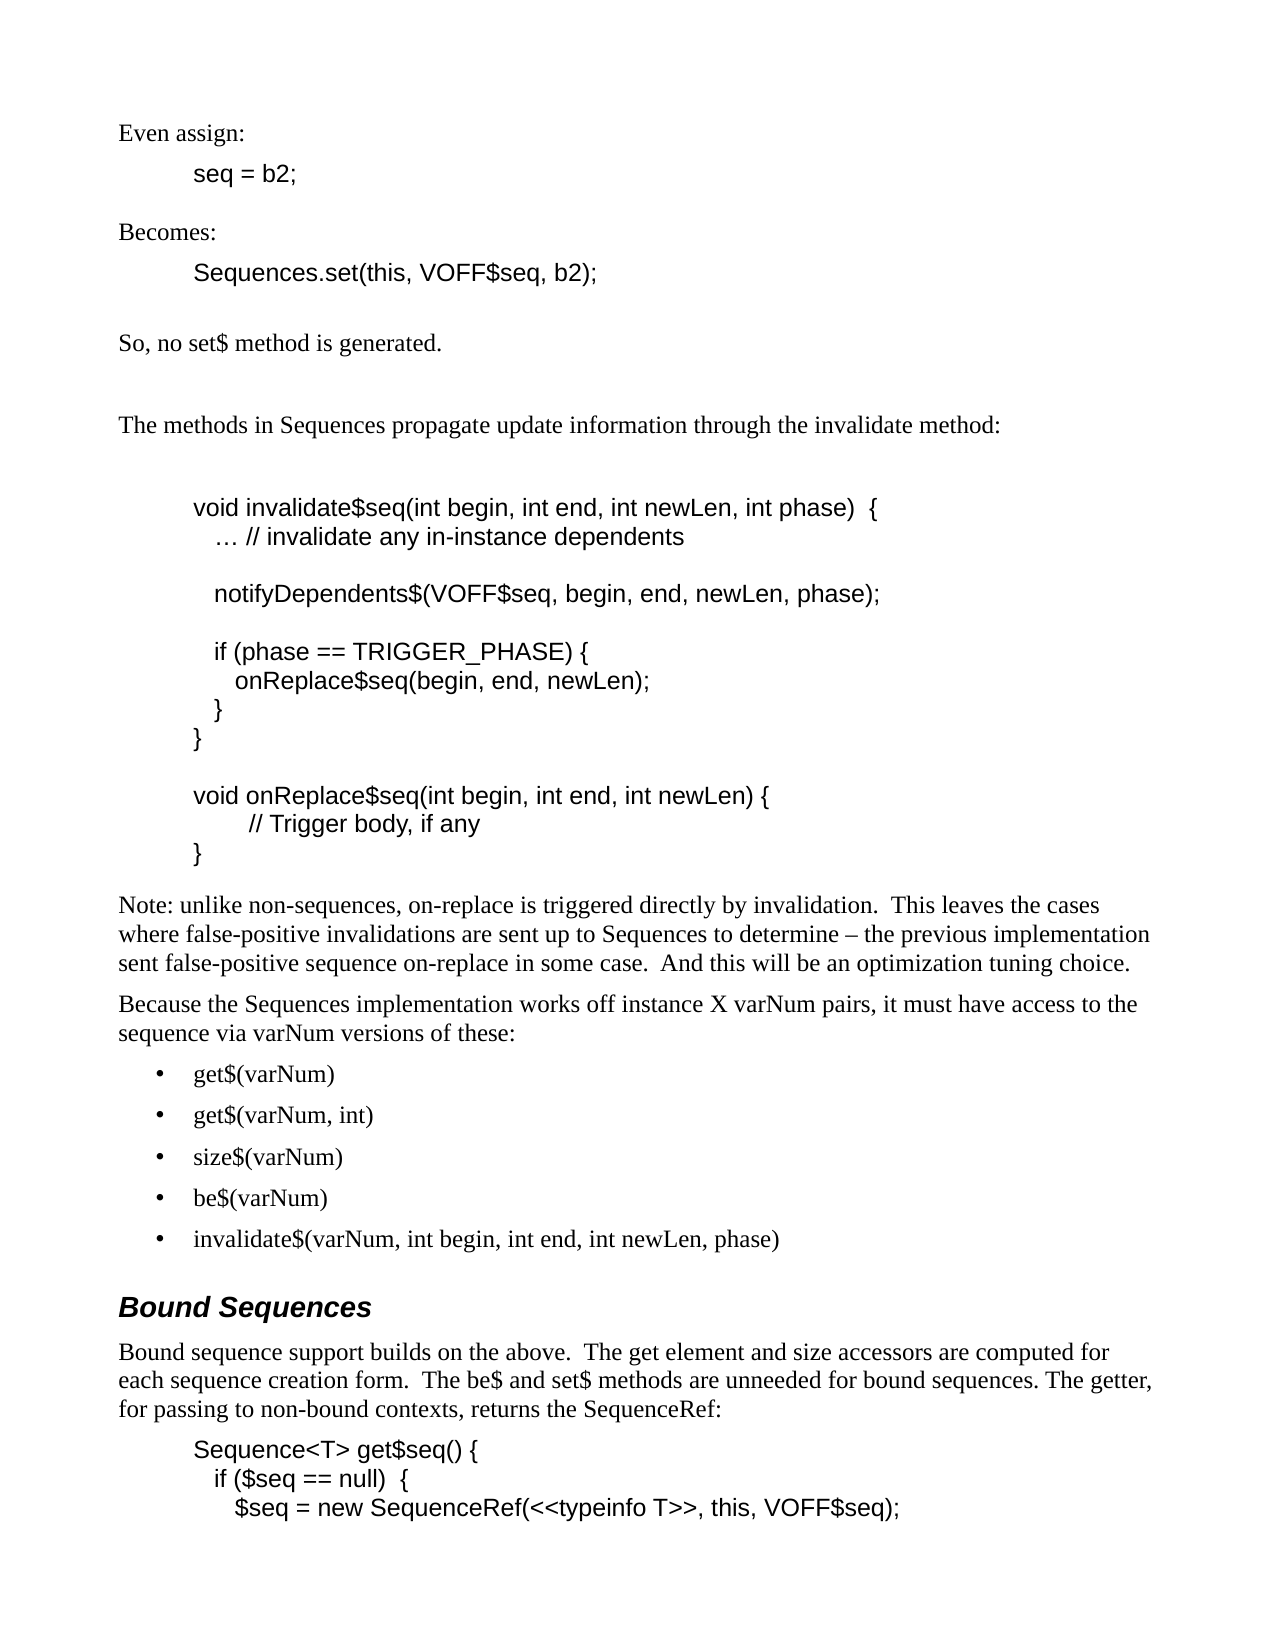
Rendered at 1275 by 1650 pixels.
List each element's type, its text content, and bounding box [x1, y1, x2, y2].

text The methods in Sequences propagate update information through the invalidate method: [118, 411, 1157, 439]
subtitle Bound Sequences [118, 1291, 1157, 1324]
list be$(varNum) [156, 1183, 1157, 1212]
text Sequences.set(this, VOFF$seq, b2); [193, 258, 1157, 287]
text Becomes: [118, 217, 1157, 246]
text Sequence<T> get$seq() { if ($seq == null) { $seq = new SequenceRef(<<typeinfo T>>, this, VOFF$seq); [193, 1435, 1157, 1522]
text } [193, 694, 1157, 723]
text onReplace$seq(begin, end, newLen); [193, 666, 1157, 694]
list size$(varNum) [156, 1142, 1157, 1171]
list get$(varNum) [156, 1059, 1157, 1088]
text } [193, 723, 1157, 752]
text Bound sequence support builds on the above. The get element and size accessors are computed for each sequence creation form. The be$ and set$ methods are unneeded for bound sequences. The getter, for passing to non-bound contexts, returns the SequenceRef: [118, 1337, 1157, 1423]
text if (phase == TRIGGER_PHASE) { [193, 637, 1157, 666]
text So, no set$ method is generated. [118, 328, 1157, 357]
text } [193, 838, 1157, 867]
text Note: unlike non-sequences, on-replace is triggered directly by invalidation. This leaves the cases where false-positive invalidations are sent up to Sequences to determine – the previous implementation sent false-positive sequence on-replace in some case. And this will be an optimization tuning choice. [118, 891, 1157, 977]
list get$(varNum, int) [156, 1101, 1157, 1129]
text seq = b2; [193, 159, 1157, 188]
text Because the Sequences implementation works off instance X varNum pairs, it must have access to the sequence via varNum versions of these: [118, 989, 1157, 1047]
text … // invalidate any in-instance dependents [193, 522, 1157, 551]
text void invalidate$seq(int begin, int end, int newLen, int phase) { [193, 493, 1157, 522]
text // Trigger body, if any [193, 809, 1157, 838]
text notifyDependents$(VOFF$seq, begin, end, newLen, phase); [193, 579, 1157, 608]
text void onReplace$seq(int begin, int end, int newLen) { [193, 781, 1157, 809]
text Even assign: [118, 118, 1157, 147]
list invalidate$(varNum, int begin, int end, int newLen, phase) [156, 1224, 1157, 1253]
